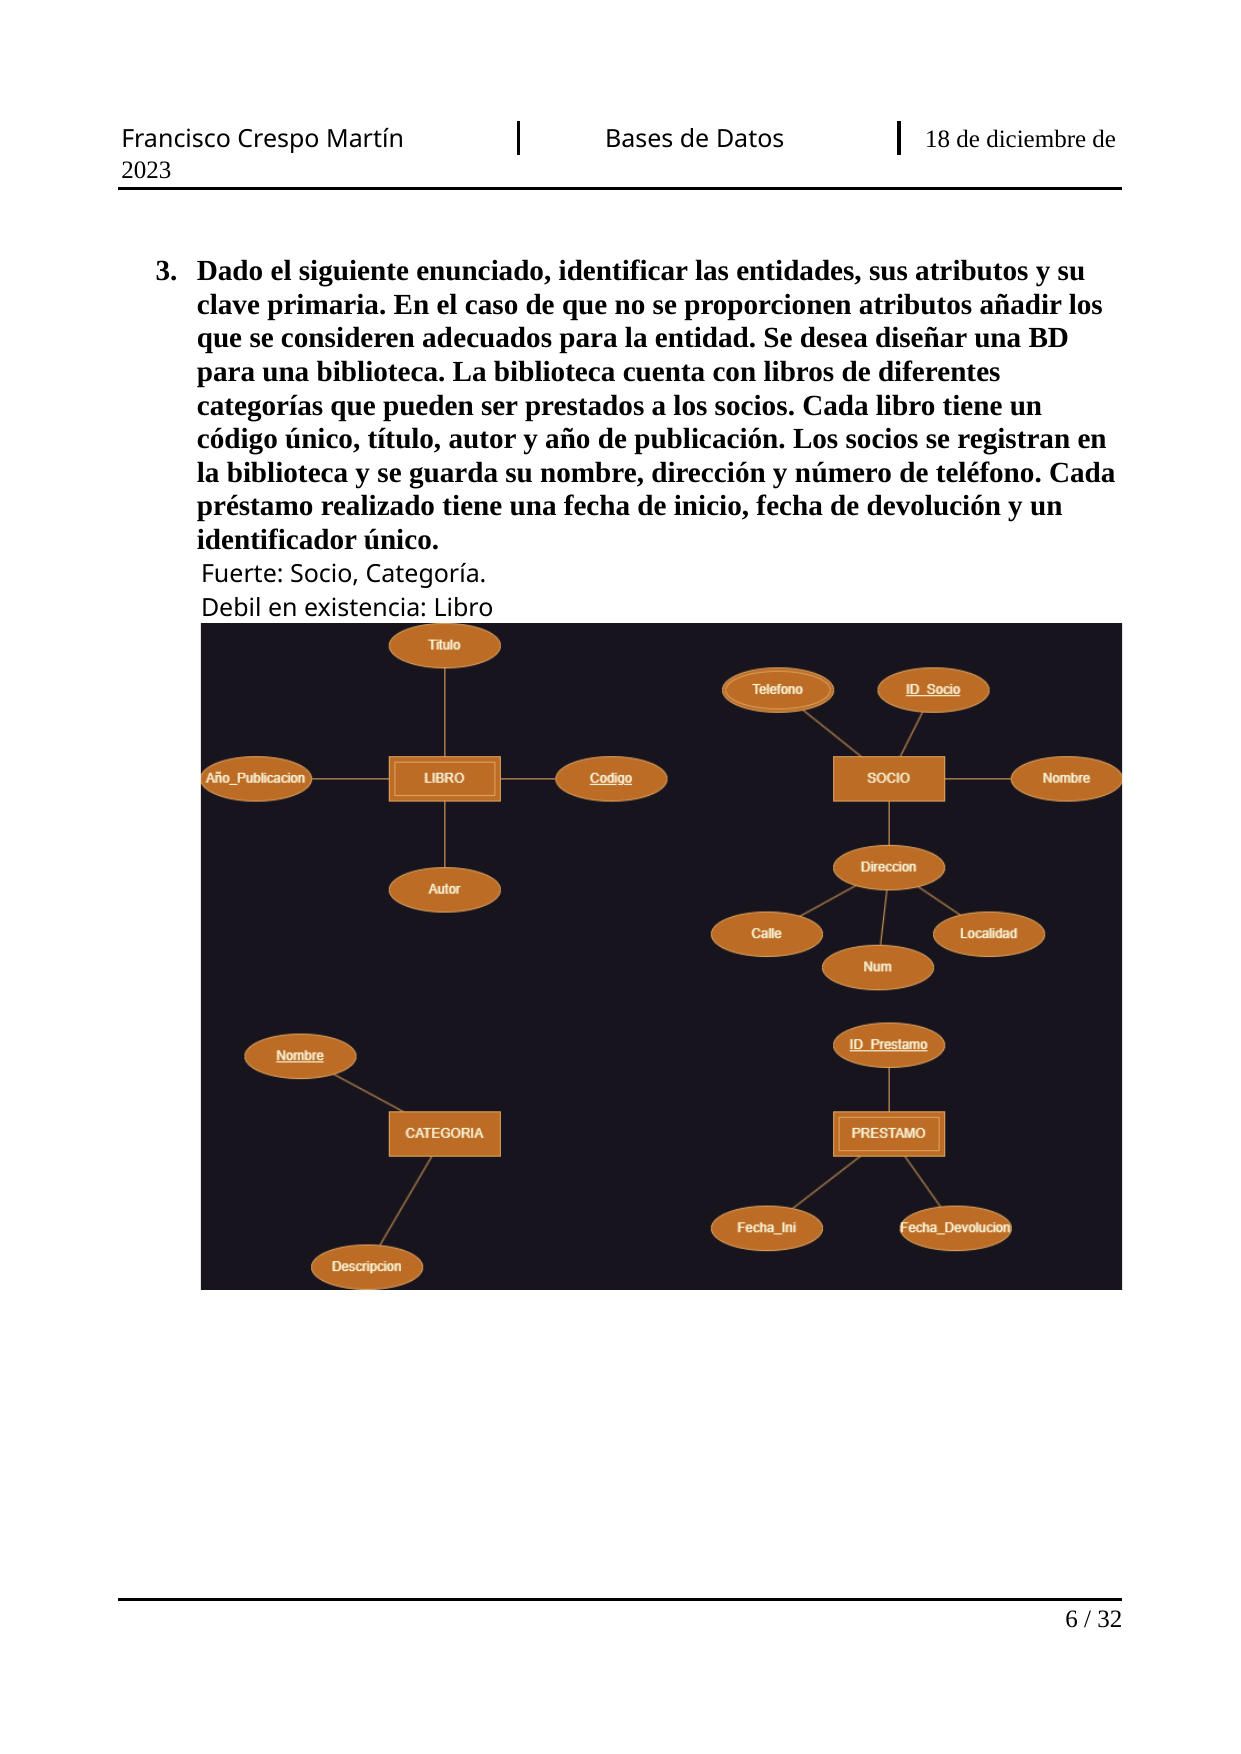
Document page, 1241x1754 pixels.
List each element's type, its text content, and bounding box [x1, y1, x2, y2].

subtitle Fuerte: Socio, Categoría. [201, 555, 1122, 589]
subtitle Debil en existencia: Libro [201, 589, 1122, 623]
subtitle Dado el siguiente enunciado, identificar las entidades, sus atributos y su clave primaria. En el caso de que no se proporcionen atributos añadir los que se consideren adecuados para la entidad. Se desea diseñar una BD para una biblioteca. La biblioteca cuenta con libros de diferentes categorías que pueden ser prestados a los socios. Cada libro tiene un código único, título, autor y año de publicación. Los socios se registran en la biblioteca y se guarda su nombre, dirección y número de teléfono. Cada préstamo realizado tiene una fecha de inicio, fecha de devolución y un identificador único. [155, 253, 1122, 555]
picture [200, 623, 1123, 1290]
